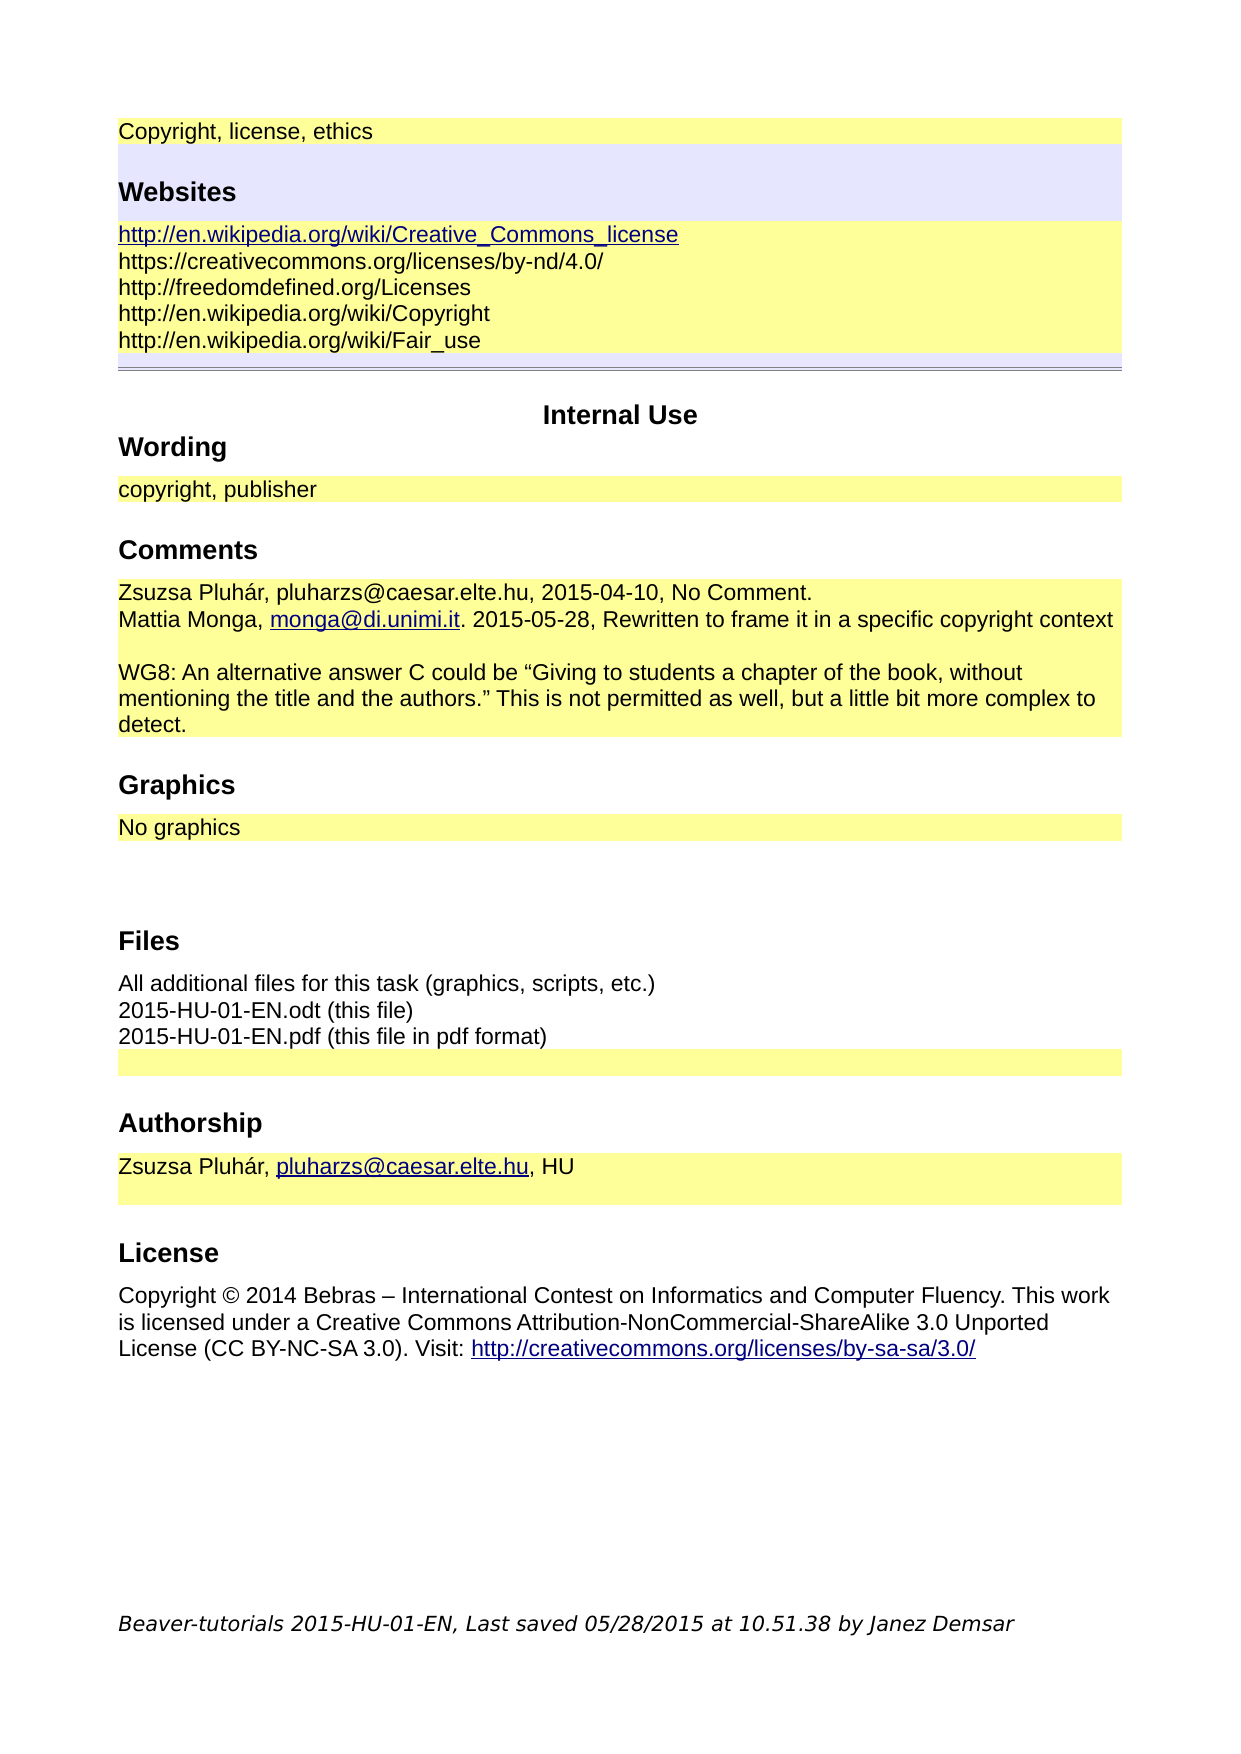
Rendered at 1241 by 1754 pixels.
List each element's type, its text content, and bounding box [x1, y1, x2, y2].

text 2015-HU-01-EN.odt (this file) [118, 997, 1122, 1023]
subtitle Files [118, 925, 1122, 956]
subtitle Authorship [118, 1107, 1122, 1138]
subtitle License [118, 1237, 1122, 1268]
text http://en.wikipedia.org/wiki/Fair_use [118, 327, 1122, 353]
subtitle Comments [118, 534, 1122, 565]
text 2015-HU-01-EN.pdf (this file in pdf format) [118, 1023, 1122, 1049]
text WG8: An alternative answer C could be “Giving to students a chapter of the book, without mentioning the title and the authors.” This is not permitted as well, but a little bit more complex to detect. [118, 658, 1122, 737]
text copyright, publisher [118, 476, 1122, 502]
text Zsuzsa Pluhár, pluharzs@caesar.elte.hu, HU [118, 1153, 1122, 1179]
text https://creativecommons.org/licenses/by-nd/4.0/ [118, 248, 1122, 274]
text No graphics [118, 814, 1122, 841]
subtitle Websites [118, 176, 1122, 207]
text http://en.wikipedia.org/wiki/Copyright [118, 300, 1122, 327]
text http://en.wikipedia.org/wiki/Creative_Commons_license [118, 221, 1122, 248]
text http://freedomdefined.org/Licenses [118, 274, 1122, 300]
text All additional files for this task (graphics, scripts, etc.) [118, 970, 1122, 997]
subtitle Internal Use [118, 399, 1122, 431]
text Copyright, license, ethics [118, 118, 1122, 144]
subtitle Wording [118, 431, 1122, 462]
text Zsuzsa Pluhár, pluharzs@caesar.elte.hu, 2015-04-10, No Comment. [118, 579, 1122, 606]
text Copyright © 2014 Bebras – International Contest on Informatics and Computer Fluency. This work is licensed under a Creative Commons Attribution-NonCommercial-ShareAlike 3.0 Unported License (CC BY-NC-SA 3.0). Visit: http://creativecommons.org/licenses/by-sa-sa/3.0/ [118, 1282, 1122, 1361]
subtitle Graphics [118, 769, 1122, 800]
text Mattia Monga, monga@di.unimi.it. 2015-05-28, Rewritten to frame it in a specific copyright context [118, 606, 1122, 632]
